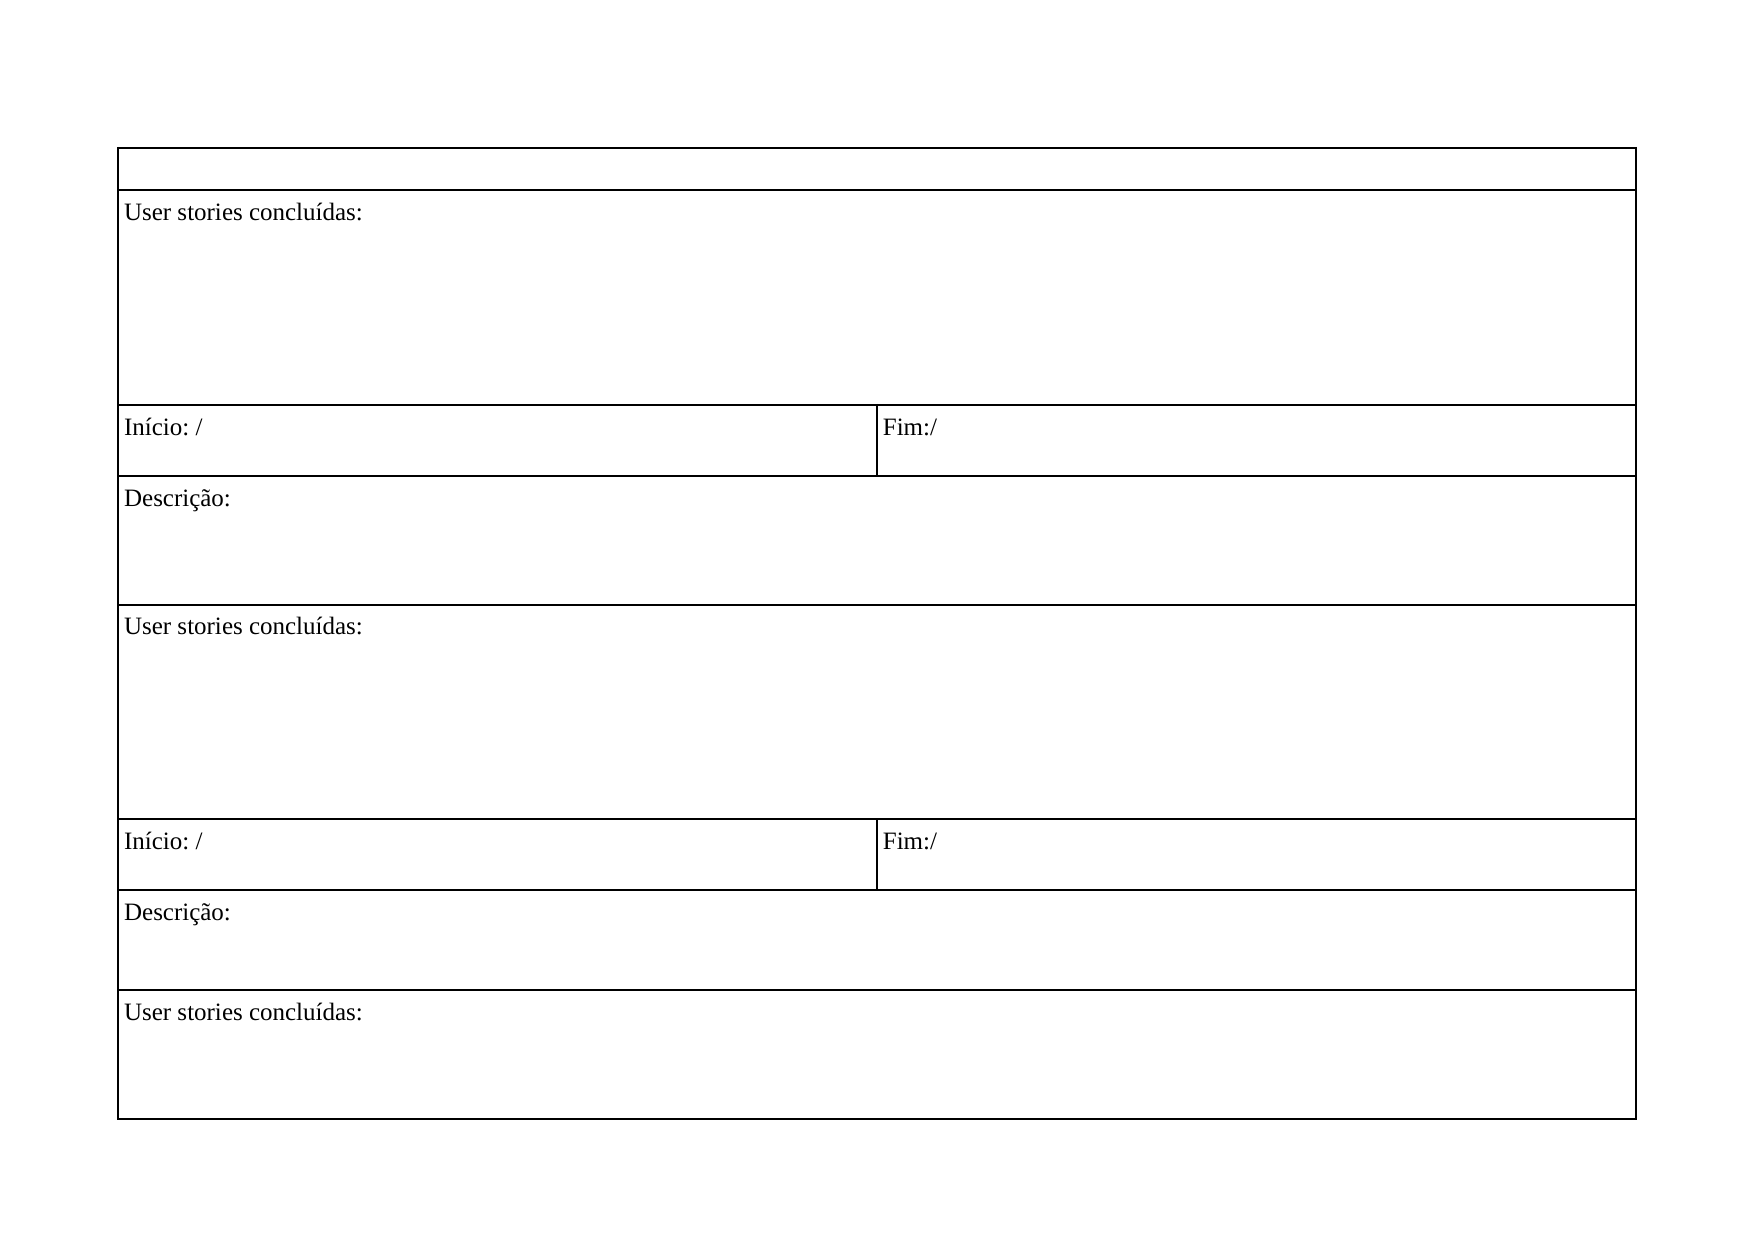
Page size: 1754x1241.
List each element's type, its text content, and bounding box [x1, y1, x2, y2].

table_cell Descrição: [119, 891, 1635, 989]
table_cell User stories concluídas: [119, 991, 1635, 1118]
table_cell [119, 149, 1635, 189]
table_cell User stories concluídas: [119, 191, 1635, 404]
table_cell User stories concluídas: [119, 606, 1635, 818]
table_cell Início: / [119, 820, 876, 889]
table_cell Fim:/ [878, 820, 1635, 889]
table_cell Início: / [119, 406, 876, 475]
table_cell Fim:/ [878, 406, 1635, 475]
table_cell Descrição: [119, 477, 1635, 603]
